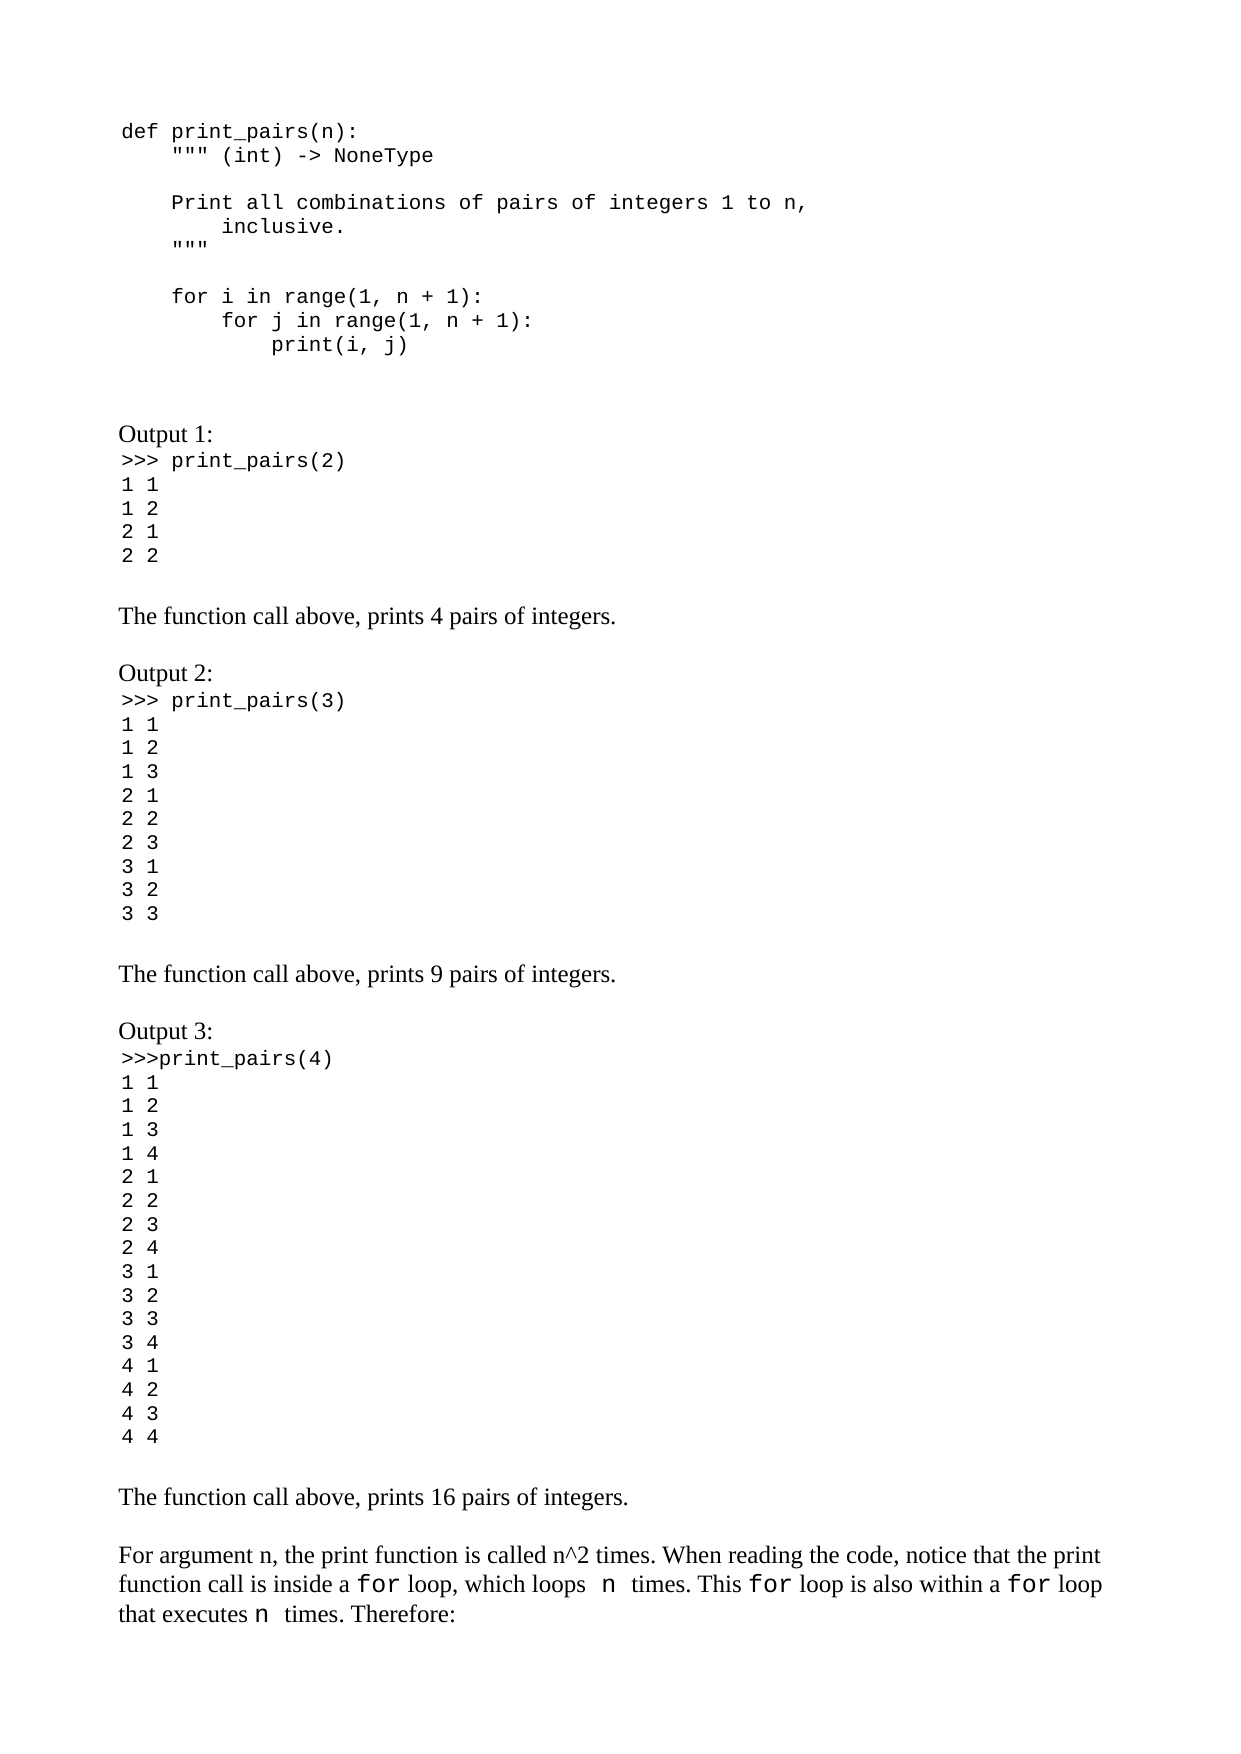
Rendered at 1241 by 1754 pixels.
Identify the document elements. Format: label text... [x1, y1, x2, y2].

text The function call above, prints 9 pairs of integers. [118, 959, 1122, 988]
table_header >>> print_pairs(3) 1 1 1 2 1 3 2 1 2 2 2 3 3 1 3 2 3 3 [118, 687, 360, 959]
text The function call above, prints 16 pairs of integers. [118, 1482, 1122, 1511]
text The function call above, prints 4 pairs of integers. [118, 601, 1122, 630]
text Output 1: [118, 390, 1122, 447]
table_header >>>print_pairs(4) 1 1 1 2 1 3 1 4 2 1 2 2 2 3 2 4 3 1 3 2 3 3 3 4 4 1 4 2 4 3 4 4 [118, 1045, 348, 1482]
text Output 3: [118, 988, 1122, 1045]
table_header def print_pairs(n): """ (int) -> NoneType Print all combinations of pairs of integers 1 to n, inclusive. """ for i in range(1, n + 1): for j in range(1, n + 1): print(i, j) [118, 118, 823, 390]
table_header >>> print_pairs(2) 1 1 1 2 2 1 2 2 [118, 448, 360, 601]
text Output 2: [118, 630, 1122, 687]
text For argument n, the print function is called n^2 times. When reading the code, notice that the print function call is inside a for loop, which loops n times. This for loop is also within a for loop that executes n times. Therefore: [118, 1511, 1122, 1630]
